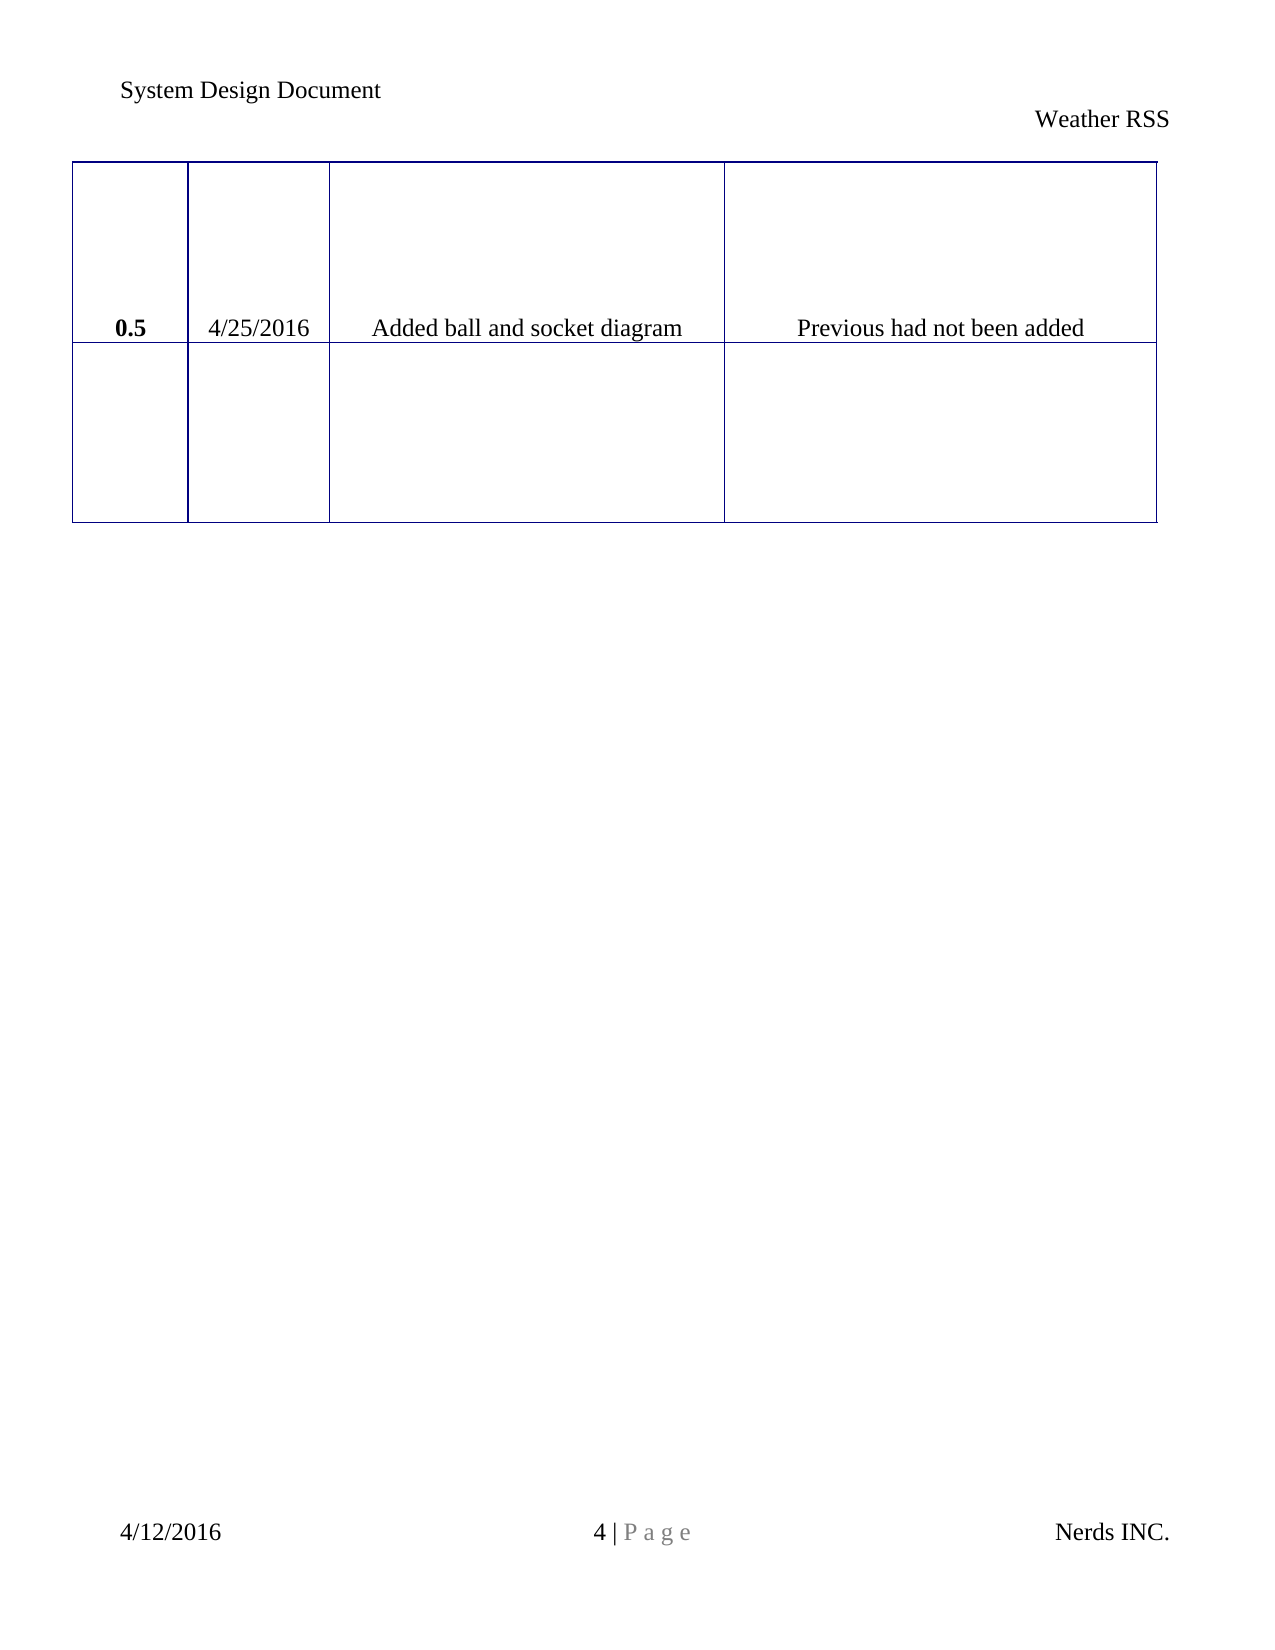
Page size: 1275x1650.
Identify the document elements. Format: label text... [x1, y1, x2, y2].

table_cell Added ball and socket diagram [330, 163, 724, 342]
table_cell 4/25/2016 [189, 163, 329, 342]
table_cell [330, 343, 724, 522]
table_cell Previous had not been added [725, 163, 1156, 342]
table_cell [189, 343, 329, 522]
table_cell 0.5 [73, 163, 187, 342]
table_cell [73, 343, 187, 522]
table_cell [725, 343, 1156, 522]
